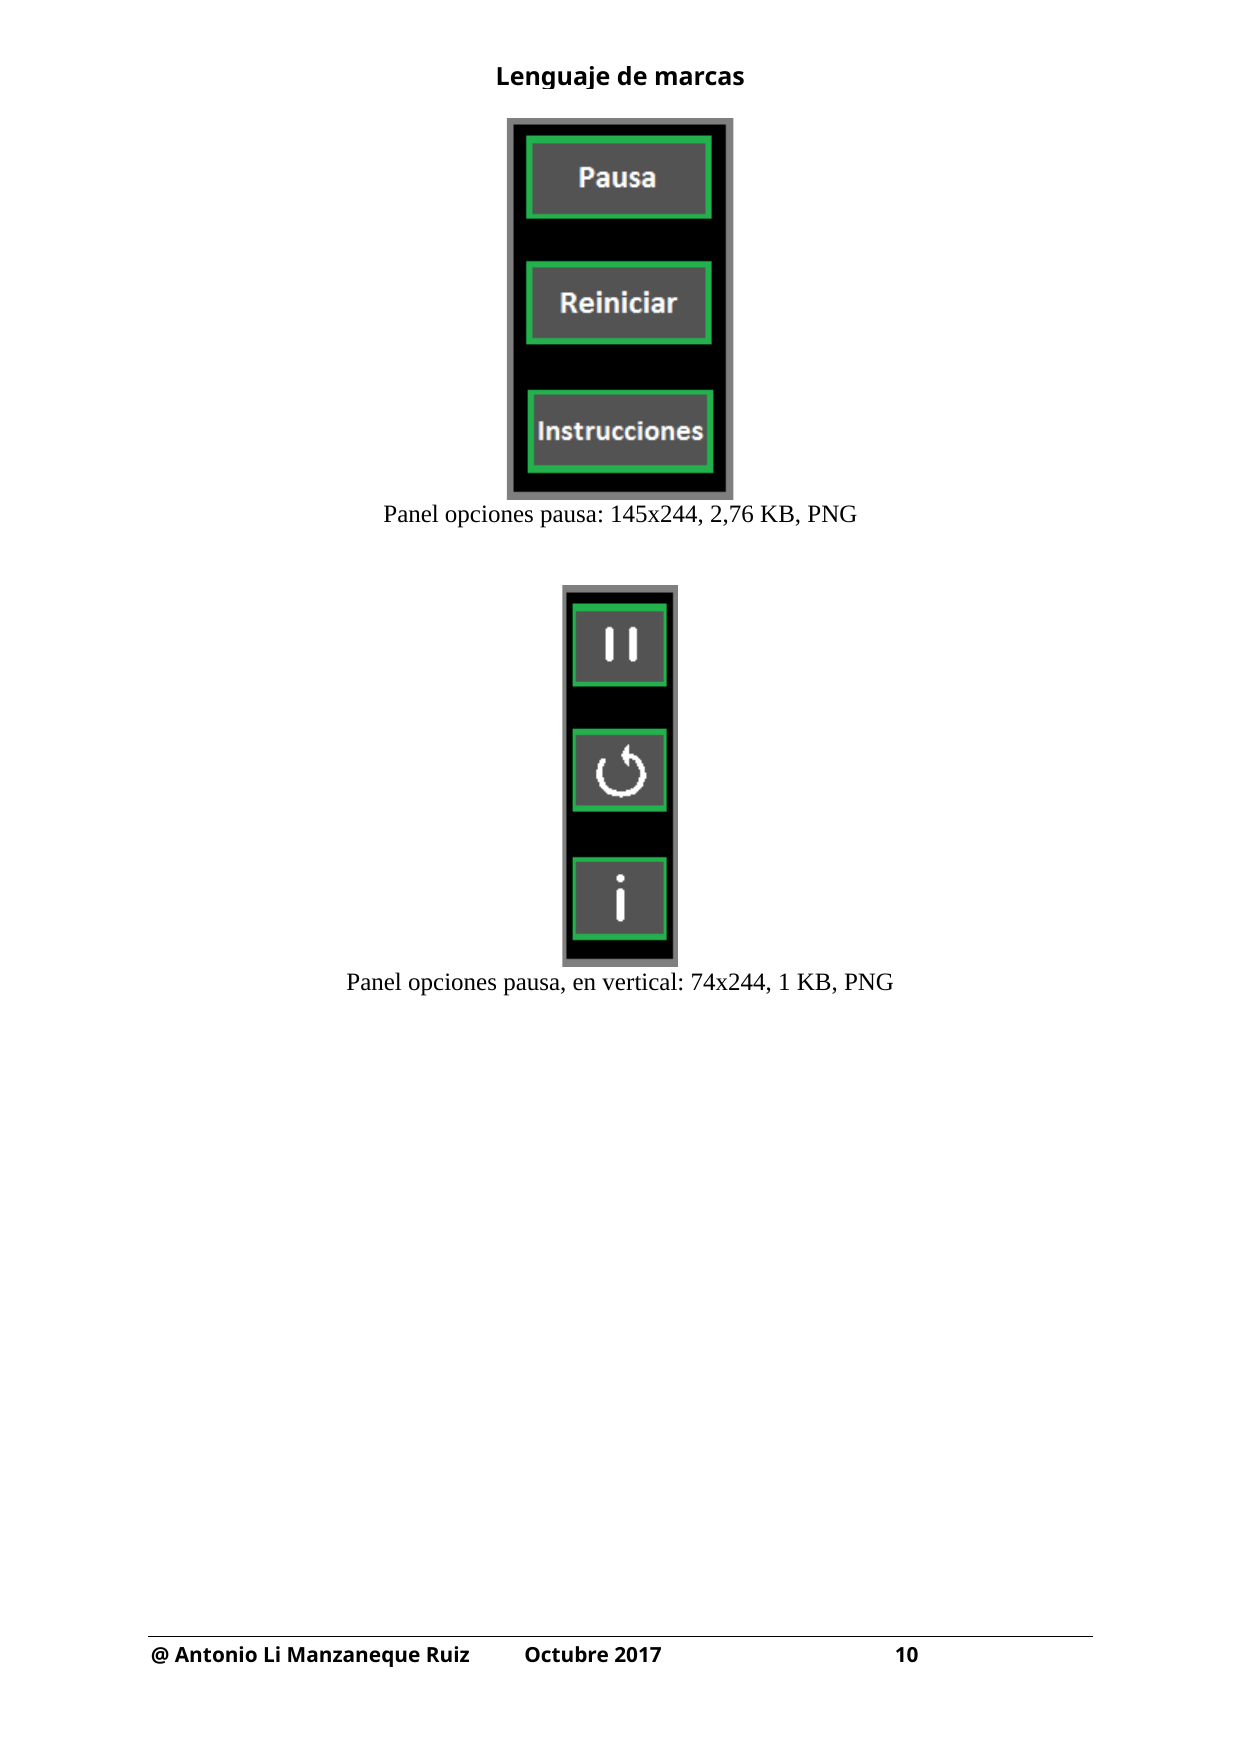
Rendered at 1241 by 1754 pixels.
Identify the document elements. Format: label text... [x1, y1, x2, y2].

picture [562, 585, 678, 967]
text Panel opciones pausa, en vertical: 74x244, 1 KB, PNG [148, 586, 1093, 996]
text Panel opciones pausa: 145x244, 2,76 KB, PNG [148, 118, 1093, 528]
picture [506, 118, 734, 500]
